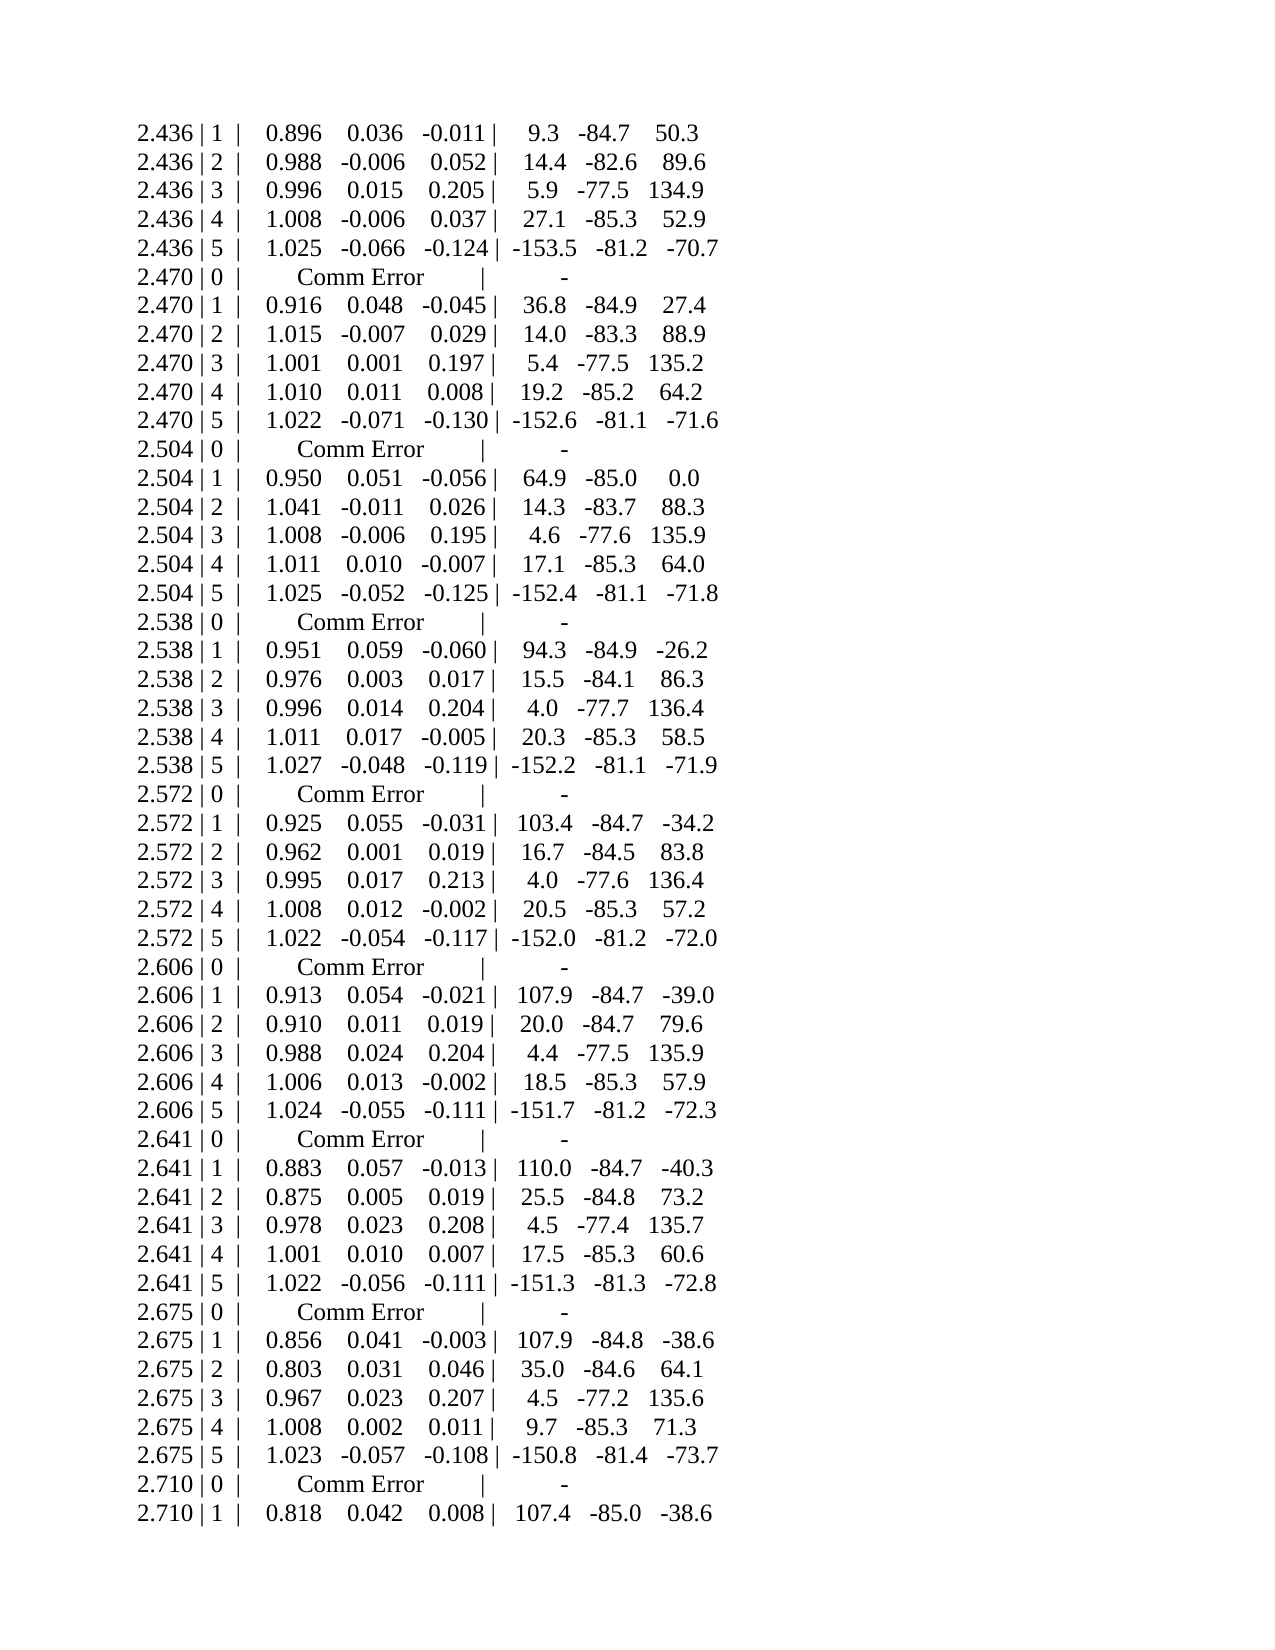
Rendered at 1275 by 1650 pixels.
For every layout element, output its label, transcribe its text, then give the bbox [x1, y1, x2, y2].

text 2.470 | 5 | 1.022 -0.071 -0.130 | -152.6 -81.1 -71.6 [118, 406, 1157, 434]
text 2.470 | 3 | 1.001 0.001 0.197 | 5.4 -77.5 135.2 [118, 348, 1157, 377]
text 2.538 | 4 | 1.011 0.017 -0.005 | 20.3 -85.3 58.5 [118, 722, 1157, 751]
text 2.606 | 2 | 0.910 0.011 0.019 | 20.0 -84.7 79.6 [118, 1009, 1157, 1038]
text 2.675 | 0 | Comm Error | - [118, 1297, 1157, 1326]
text 2.641 | 5 | 1.022 -0.056 -0.111 | -151.3 -81.3 -72.8 [118, 1268, 1157, 1297]
text 2.504 | 0 | Comm Error | - [118, 434, 1157, 463]
text 2.675 | 2 | 0.803 0.031 0.046 | 35.0 -84.6 64.1 [118, 1354, 1157, 1383]
text 2.606 | 3 | 0.988 0.024 0.204 | 4.4 -77.5 135.9 [118, 1038, 1157, 1067]
text 2.504 | 2 | 1.041 -0.011 0.026 | 14.3 -83.7 88.3 [118, 492, 1157, 521]
text 2.538 | 3 | 0.996 0.014 0.204 | 4.0 -77.7 136.4 [118, 693, 1157, 722]
text 2.641 | 2 | 0.875 0.005 0.019 | 25.5 -84.8 73.2 [118, 1182, 1157, 1211]
text 2.675 | 4 | 1.008 0.002 0.011 | 9.7 -85.3 71.3 [118, 1412, 1157, 1441]
text 2.538 | 2 | 0.976 0.003 0.017 | 15.5 -84.1 86.3 [118, 664, 1157, 693]
text 2.710 | 0 | Comm Error | - [118, 1469, 1157, 1498]
text 2.470 | 0 | Comm Error | - [118, 262, 1157, 291]
text 2.710 | 1 | 0.818 0.042 0.008 | 107.4 -85.0 -38.6 [118, 1498, 1157, 1527]
text 2.606 | 1 | 0.913 0.054 -0.021 | 107.9 -84.7 -39.0 [118, 981, 1157, 1009]
text 2.436 | 1 | 0.896 0.036 -0.011 | 9.3 -84.7 50.3 [118, 118, 1157, 147]
text 2.641 | 4 | 1.001 0.010 0.007 | 17.5 -85.3 60.6 [118, 1239, 1157, 1268]
text 2.675 | 3 | 0.967 0.023 0.207 | 4.5 -77.2 135.6 [118, 1383, 1157, 1412]
text 2.606 | 5 | 1.024 -0.055 -0.111 | -151.7 -81.2 -72.3 [118, 1096, 1157, 1124]
text 2.504 | 1 | 0.950 0.051 -0.056 | 64.9 -85.0 0.0 [118, 463, 1157, 492]
text 2.606 | 0 | Comm Error | - [118, 952, 1157, 981]
text 2.572 | 1 | 0.925 0.055 -0.031 | 103.4 -84.7 -34.2 [118, 808, 1157, 837]
text 2.606 | 4 | 1.006 0.013 -0.002 | 18.5 -85.3 57.9 [118, 1067, 1157, 1096]
text 2.572 | 4 | 1.008 0.012 -0.002 | 20.5 -85.3 57.2 [118, 894, 1157, 923]
text 2.504 | 4 | 1.011 0.010 -0.007 | 17.1 -85.3 64.0 [118, 549, 1157, 578]
text 2.470 | 2 | 1.015 -0.007 0.029 | 14.0 -83.3 88.9 [118, 319, 1157, 348]
text 2.572 | 0 | Comm Error | - [118, 779, 1157, 808]
text 2.436 | 4 | 1.008 -0.006 0.037 | 27.1 -85.3 52.9 [118, 204, 1157, 233]
text 2.572 | 5 | 1.022 -0.054 -0.117 | -152.0 -81.2 -72.0 [118, 923, 1157, 952]
text 2.436 | 5 | 1.025 -0.066 -0.124 | -153.5 -81.2 -70.7 [118, 233, 1157, 262]
text 2.538 | 5 | 1.027 -0.048 -0.119 | -152.2 -81.1 -71.9 [118, 751, 1157, 779]
text 2.572 | 3 | 0.995 0.017 0.213 | 4.0 -77.6 136.4 [118, 866, 1157, 894]
text 2.641 | 0 | Comm Error | - [118, 1124, 1157, 1153]
text 2.504 | 3 | 1.008 -0.006 0.195 | 4.6 -77.6 135.9 [118, 521, 1157, 549]
text 2.641 | 1 | 0.883 0.057 -0.013 | 110.0 -84.7 -40.3 [118, 1153, 1157, 1182]
text 2.538 | 0 | Comm Error | - [118, 607, 1157, 636]
text 2.675 | 5 | 1.023 -0.057 -0.108 | -150.8 -81.4 -73.7 [118, 1441, 1157, 1469]
text 2.470 | 1 | 0.916 0.048 -0.045 | 36.8 -84.9 27.4 [118, 291, 1157, 319]
text 2.675 | 1 | 0.856 0.041 -0.003 | 107.9 -84.8 -38.6 [118, 1326, 1157, 1354]
text 2.572 | 2 | 0.962 0.001 0.019 | 16.7 -84.5 83.8 [118, 837, 1157, 866]
text 2.436 | 3 | 0.996 0.015 0.205 | 5.9 -77.5 134.9 [118, 176, 1157, 204]
text 2.538 | 1 | 0.951 0.059 -0.060 | 94.3 -84.9 -26.2 [118, 636, 1157, 664]
text 2.436 | 2 | 0.988 -0.006 0.052 | 14.4 -82.6 89.6 [118, 147, 1157, 176]
text 2.470 | 4 | 1.010 0.011 0.008 | 19.2 -85.2 64.2 [118, 377, 1157, 406]
text 2.504 | 5 | 1.025 -0.052 -0.125 | -152.4 -81.1 -71.8 [118, 578, 1157, 607]
text 2.641 | 3 | 0.978 0.023 0.208 | 4.5 -77.4 135.7 [118, 1211, 1157, 1239]
